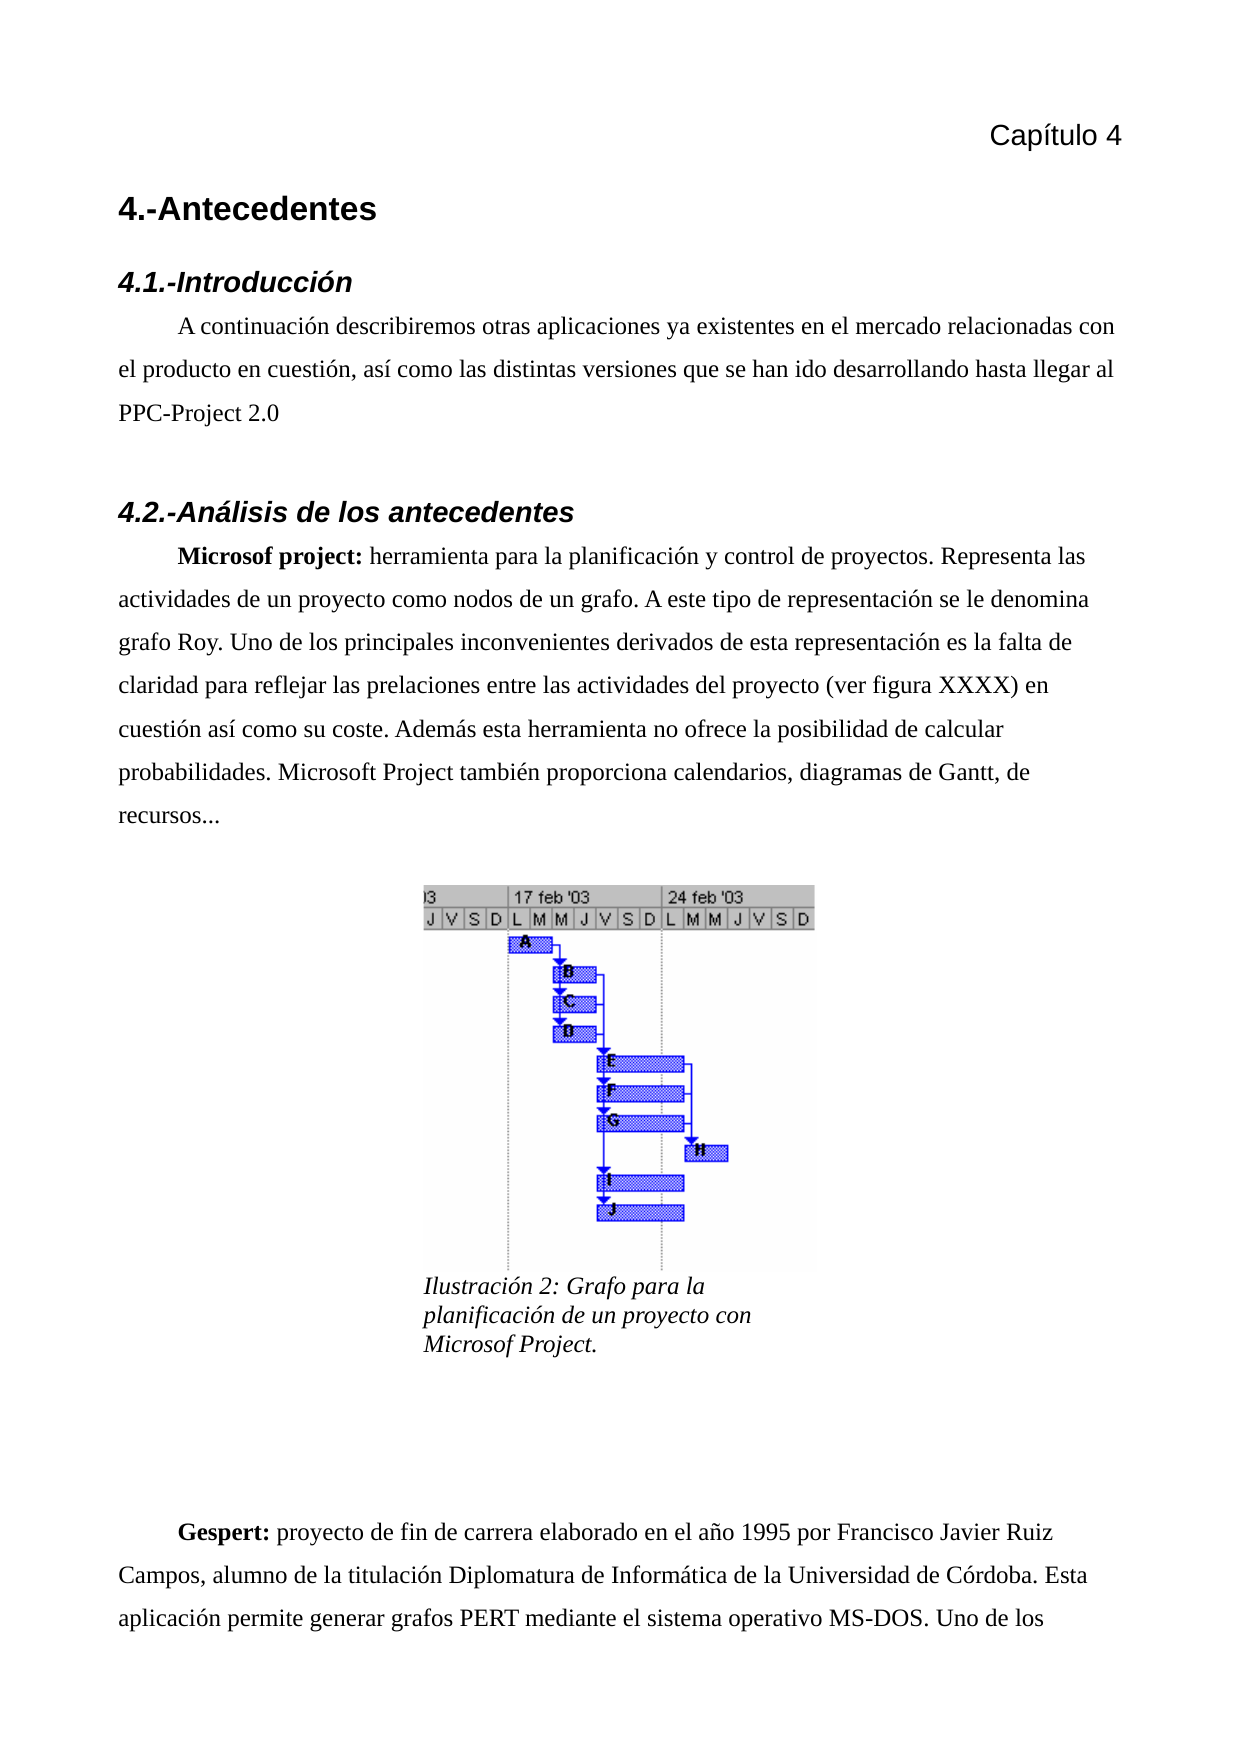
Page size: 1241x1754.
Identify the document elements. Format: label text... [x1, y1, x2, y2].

subtitle Capítulo 4 [118, 118, 1122, 152]
text Ilustración 2: Grafo para la planificación de un proyecto con Microsof Project. [423, 1272, 817, 1357]
subtitle 4.2.-Análisis de los antecedentes [118, 495, 1122, 529]
picture [423, 885, 818, 1272]
subtitle 4.1.-Introducción [118, 265, 1122, 299]
text A continuación describiremos otras aplicaciones ya existentes en el mercado relacionadas con el producto en cuestión, así como las distintas versiones que se han ido desarrollando hasta llegar al PPC-Project 2.0 [118, 311, 1122, 426]
text Gespert: proyecto de fin de carrera elaborado en el año 1995 por Francisco Javier Ruiz Campos, alumno de la titulación Diplomatura de Informática de la Universidad de Córdoba. Esta aplicación permite generar grafos PERT mediante el sistema operativo MS-DOS. Uno de los [118, 1517, 1122, 1632]
text Microsof project: herramienta para la planificación y control de proyectos. Representa las actividades de un proyecto como nodos de un grafo. A este tipo de representación se le denomina grafo Roy. Uno de los principales inconvenientes derivados de esta representación es la falta de claridad para reflejar las prelaciones entre las actividades del proyecto (ver figura XXXX) en cuestión así como su coste. Además esta herramienta no ofrece la posibilidad de calcular probabilidades. Microsoft Project también proporciona calendarios, diagramas de Gantt, de recursos... [118, 541, 1122, 829]
subtitle 4.-Antecedentes [118, 189, 1122, 228]
